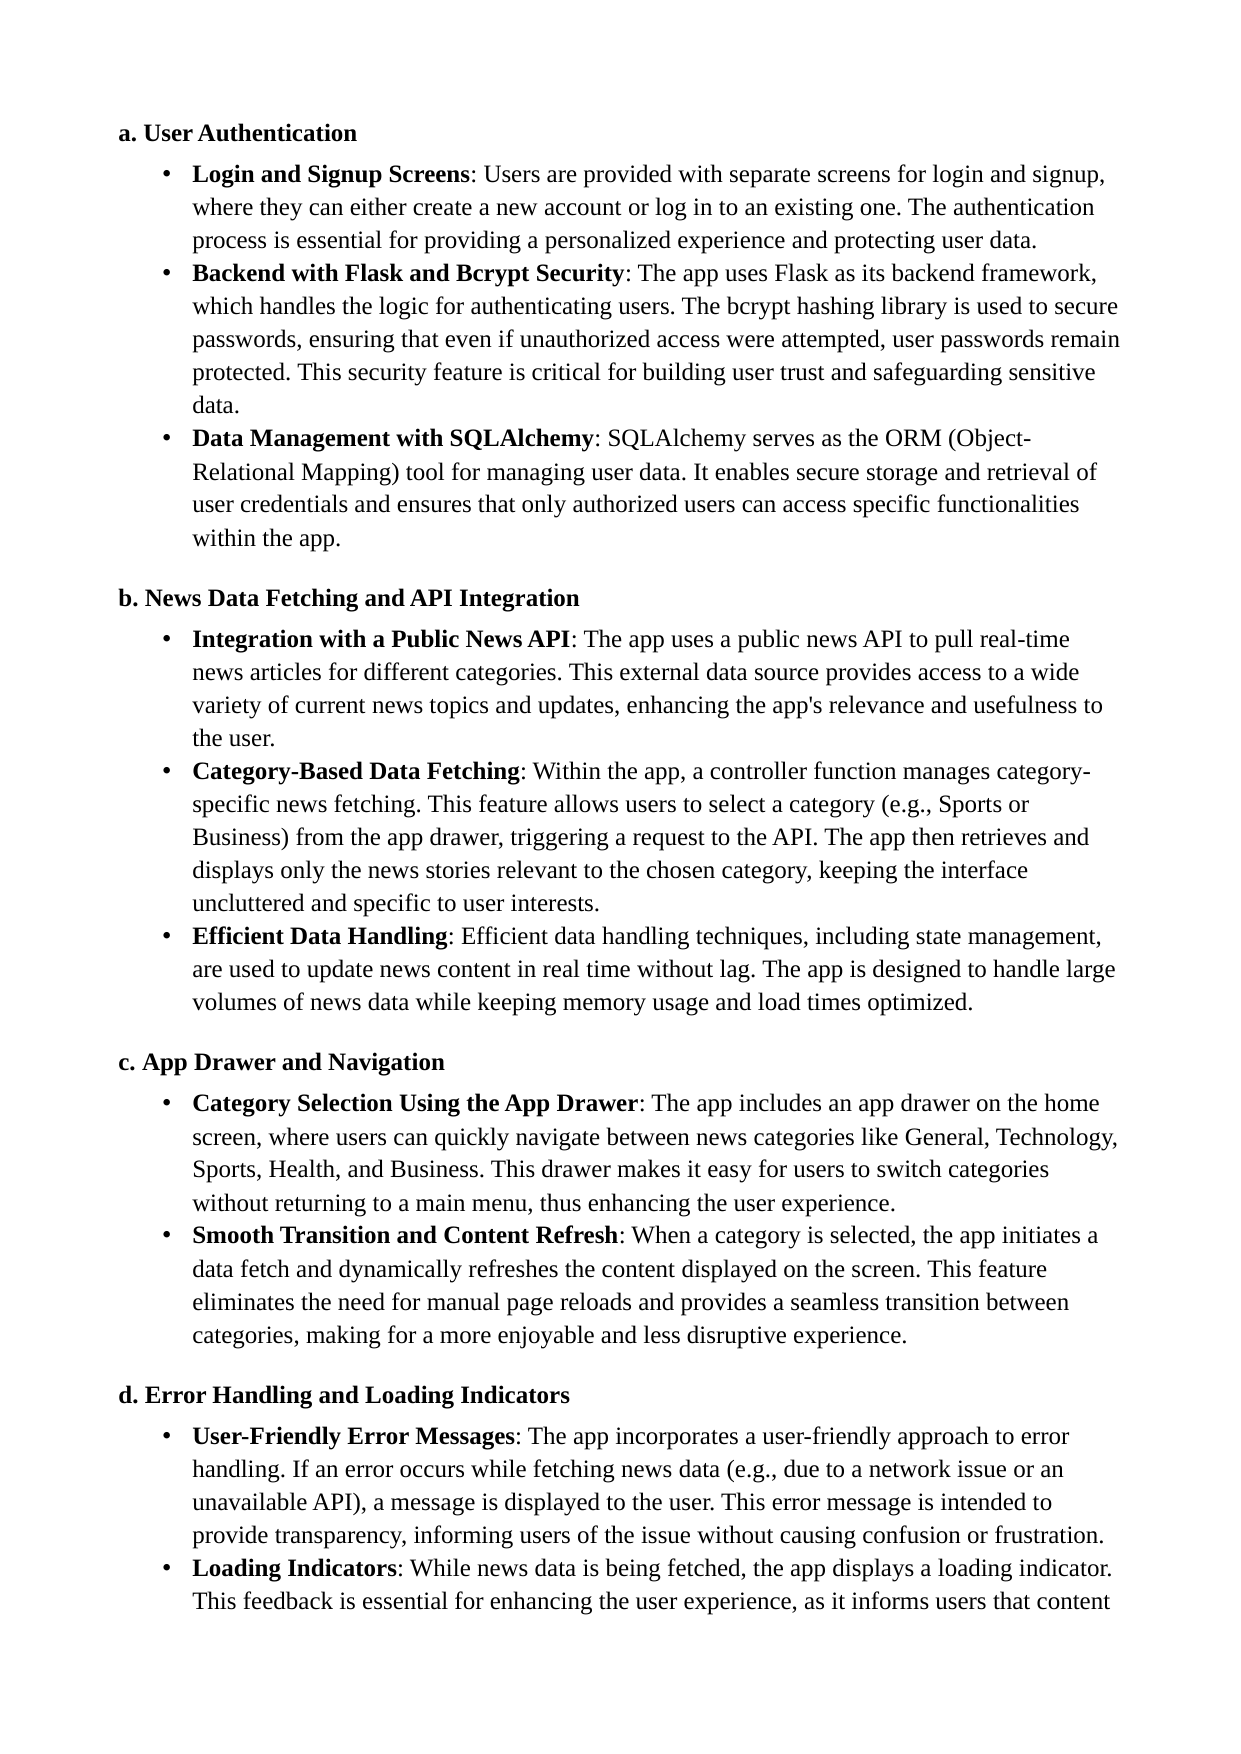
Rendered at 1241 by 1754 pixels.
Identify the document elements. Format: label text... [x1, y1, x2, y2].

list Backend with Flask and Bcrypt Security: The app uses Flask as its backend framework, which handles the logic for authenticating users. The bcrypt hashing library is used to secure passwords, ensuring that even if unauthorized access were attempted, user passwords remain protected. This security feature is critical for building user trust and safeguarding sensitive data. [162, 258, 1122, 419]
list Smooth Transition and Content Refresh: When a category is selected, the app initiates a data fetch and dynamically refreshes the content displayed on the screen. This feature eliminates the need for manual page reloads and provides a seamless transition between categories, making for a more enjoyable and less disruptive experience. [162, 1221, 1122, 1348]
list Category-Based Data Fetching: Within the app, a controller function manages category-specific news fetching. This feature allows users to select a category (e.g., Sports or Business) from the app drawer, triggering a request to the API. The app then retrieves and displays only the news stories relevant to the chosen category, keeping the interface uncluttered and specific to user interests. [162, 756, 1122, 917]
subtitle b. News Data Fetching and API Integration [118, 583, 1122, 611]
list Integration with a Public News API: The app uses a public news API to pull real-time news articles for different categories. This external data source provides access to a wide variety of current news topics and updates, enhancing the app's relevance and usefulness to the user. [162, 624, 1122, 752]
list Loading Indicators: While news data is being fetched, the app displays a loading indicator. This feedback is essential for enhancing the user experience, as it informs users that content [162, 1553, 1122, 1615]
list Efficient Data Handling: Efficient data handling techniques, including state management, are used to update news content in real time without lag. The app is designed to handle large volumes of news data while keeping memory usage and load times optimized. [162, 921, 1122, 1016]
list Data Management with SQLAlchemy: SQLAlchemy serves as the ORM (Object-Relational Mapping) tool for managing user data. It enables secure storage and retrieval of user credentials and ensures that only authorized users can access specific functionalities within the app. [162, 423, 1122, 551]
list Category Selection Using the App Drawer: The app includes an app drawer on the home screen, where users can quickly navigate between news categories like General, Technology, Sports, Health, and Business. This drawer makes it easy for users to switch categories without returning to a main menu, thus enhancing the user experience. [162, 1088, 1122, 1216]
subtitle c. App Drawer and Navigation [118, 1047, 1122, 1076]
list User-Friendly Error Messages: The app incorporates a user-friendly approach to error handling. If an error occurs while fetching news data (e.g., due to a network issue or an unavailable API), a message is displayed to the user. This error message is intended to provide transparency, informing users of the issue without causing confusion or frustration. [162, 1421, 1122, 1549]
list Login and Signup Screens: Users are provided with separate screens for login and signup, where they can either create a new account or log in to an existing one. The authentication process is essential for providing a personalized experience and protecting user data. [162, 159, 1122, 254]
subtitle a. User Authentication [118, 118, 1122, 147]
subtitle d. Error Handling and Loading Indicators [118, 1380, 1122, 1408]
